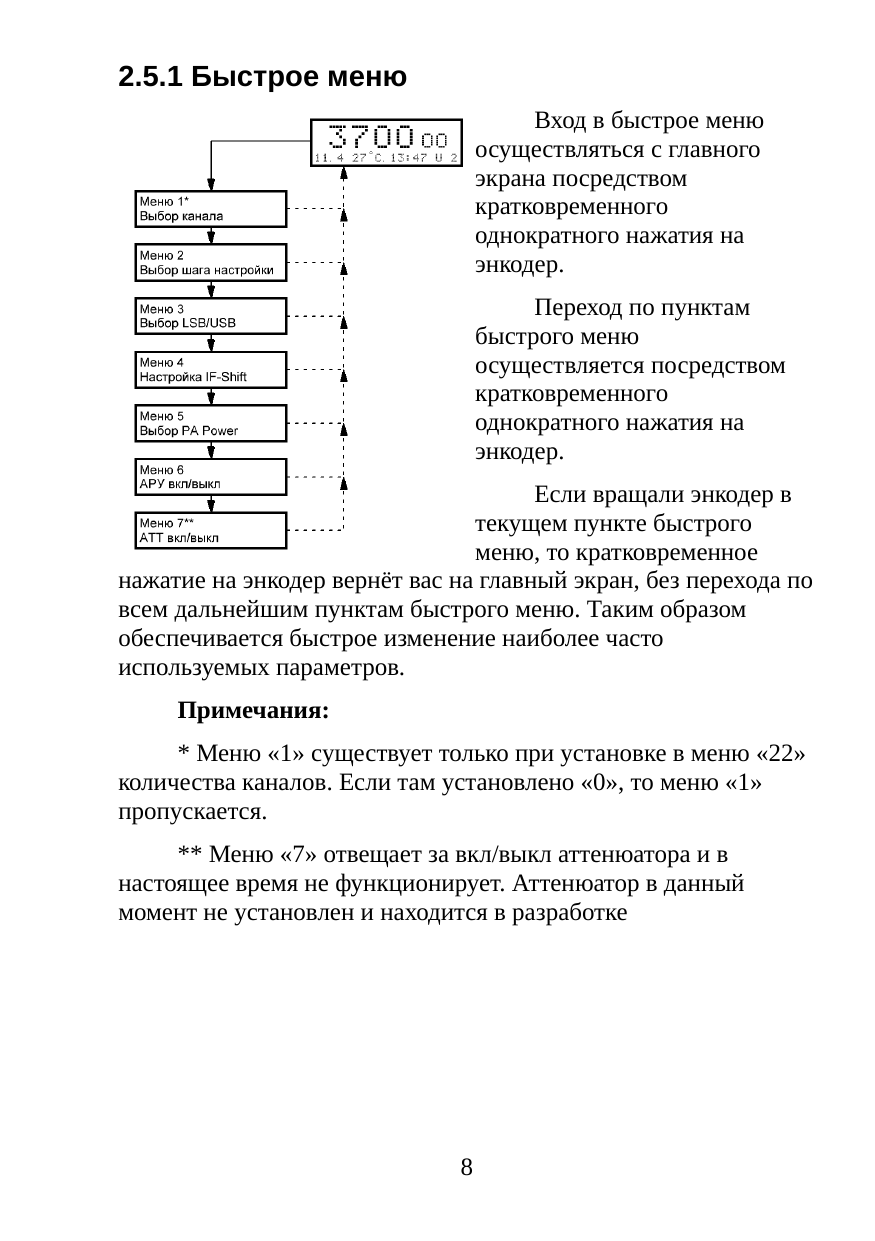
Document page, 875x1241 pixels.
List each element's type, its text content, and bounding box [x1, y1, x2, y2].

text Примечания: [118, 695, 815, 724]
text * Меню «1» существует только при установке в меню «22» количества каналов. Если там установлено «0», то меню «1» пропускается. [118, 738, 815, 825]
text ** Меню «7» отвещает за вкл/выкл аттенюатора и в настоящее время не функционирует. Аттенюатор в данный момент не установлен и находится в разработке [118, 839, 815, 926]
text Вход в быстрое меню осуществляться с главного экрана посредством кратковременного однократного нажатия на энкодер. [475, 105, 815, 278]
subtitle 2.5.1 Быстрое меню [118, 59, 815, 93]
text Переход по пунктам быстрого меню осуществляется посредством кратковременного однократного нажатия на энкодер. [475, 292, 815, 465]
text Если вращали энкодер в текущем пункте быстрого меню, то кратковременное нажатие на энкодер вернёт вас на главный экран, без перехода по всем дальнейшим пунктам быстрого меню. Таким образом обеспечивается быстрое изменение наиболее часто используемых параметров. [118, 479, 815, 681]
picture [121, 105, 475, 562]
